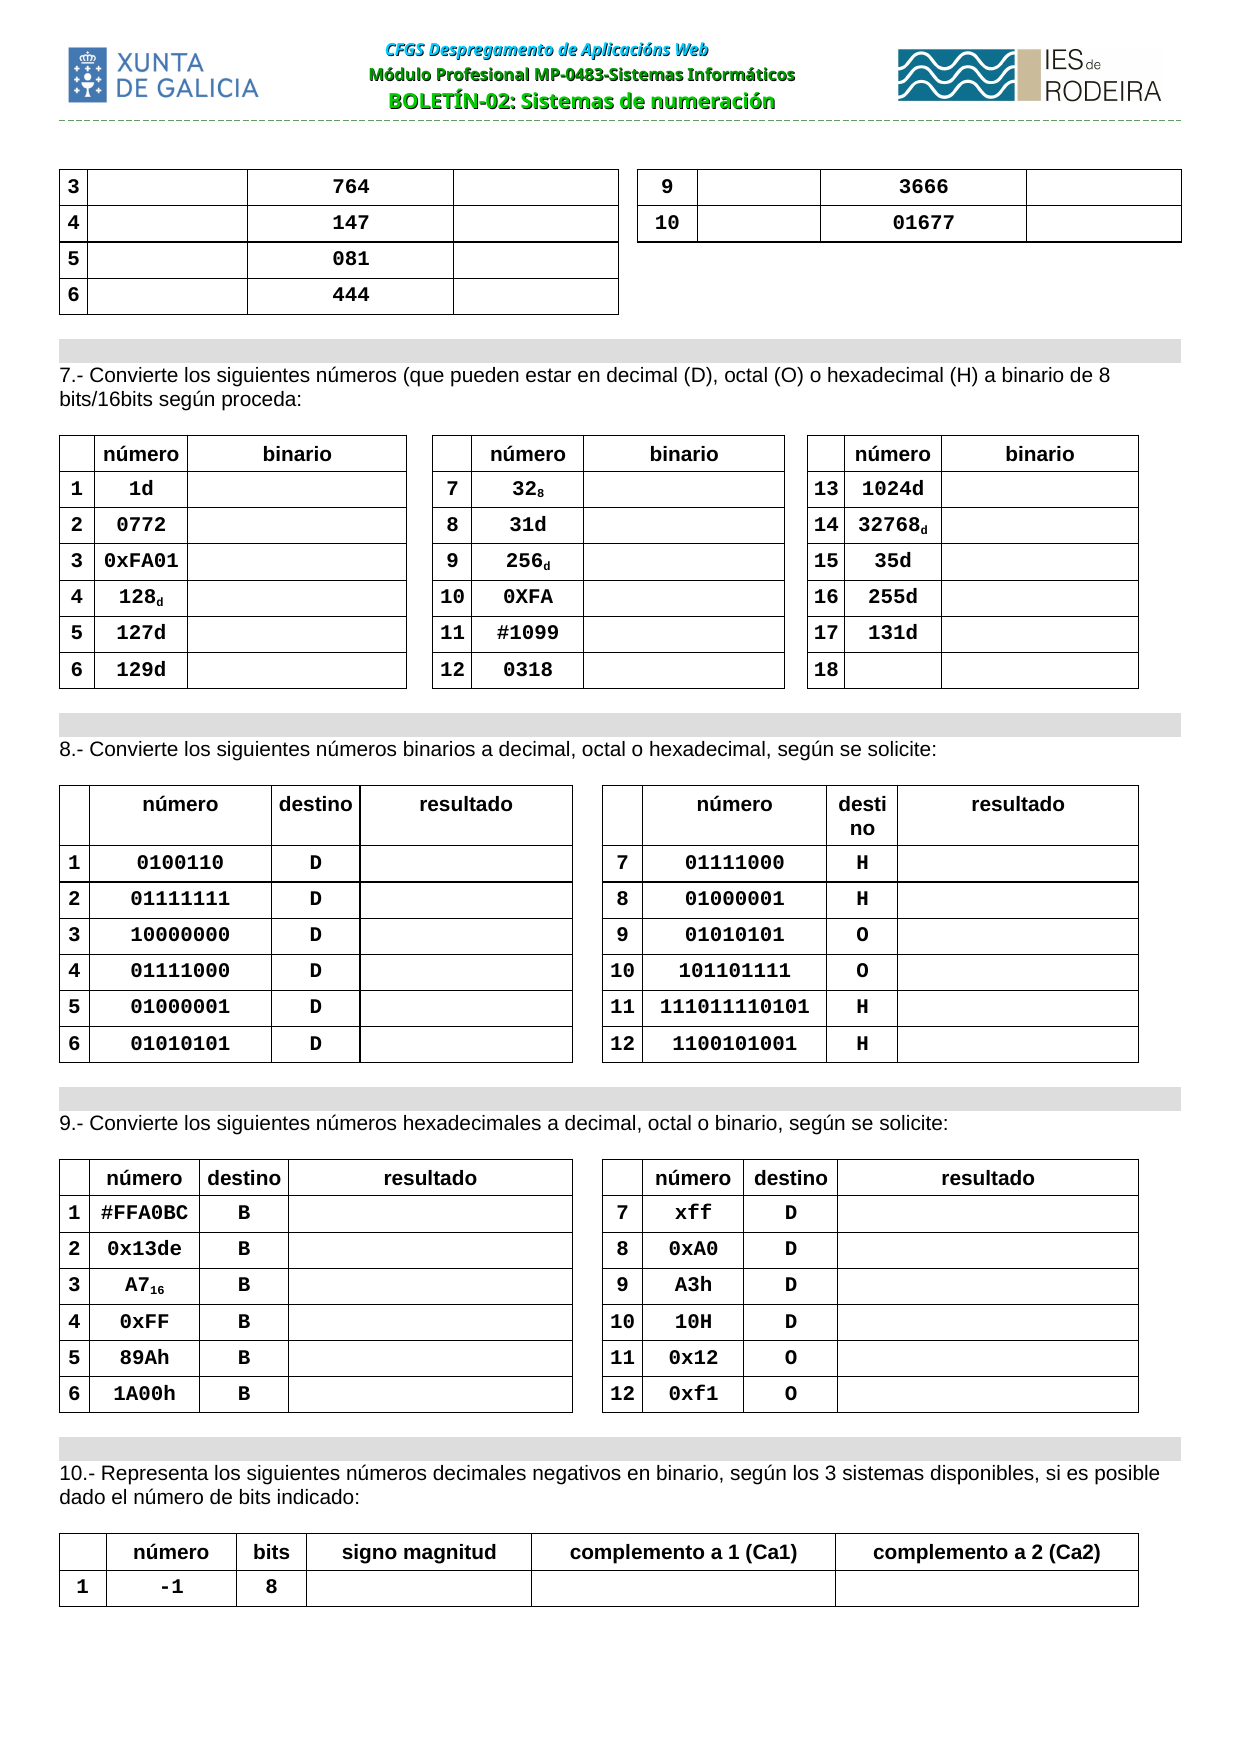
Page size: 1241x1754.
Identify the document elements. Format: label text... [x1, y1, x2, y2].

table_cell 3 [60, 1269, 89, 1304]
table_cell 01111000 [90, 955, 271, 990]
table_cell 8 [237, 1571, 306, 1606]
table_cell 2 [60, 883, 89, 917]
table_cell [1027, 170, 1181, 205]
table_cell B [200, 1305, 288, 1340]
table_header resultado [361, 786, 572, 845]
table_cell 127d [95, 617, 187, 652]
table_cell [698, 170, 820, 205]
table_cell 1A00h [90, 1377, 199, 1412]
table_cell D [272, 919, 359, 954]
table_cell [942, 508, 1138, 543]
table_cell D [272, 883, 359, 917]
table_cell [1026, 243, 1181, 278]
table_cell 35d [845, 544, 941, 579]
table_cell [619, 169, 637, 205]
table_cell [188, 581, 406, 616]
table_cell 11 [603, 991, 642, 1026]
table_cell [821, 278, 1026, 314]
table_cell [785, 652, 807, 688]
table_header [603, 1160, 642, 1195]
table_cell [698, 206, 820, 241]
table_cell 3 [60, 919, 89, 954]
table_cell [573, 954, 602, 990]
table_cell 1024d [845, 472, 941, 507]
table_cell 1 [60, 846, 89, 881]
table_cell D [272, 846, 359, 881]
table_cell #FFA0BC [90, 1196, 199, 1232]
table_cell [785, 580, 807, 616]
table_cell 3666 [821, 170, 1026, 205]
table_cell [619, 241, 637, 278]
table_cell [88, 279, 247, 314]
table_cell O [827, 955, 897, 990]
table_header destino [200, 1160, 288, 1195]
table_cell [361, 919, 572, 954]
table_cell 89Ah [90, 1341, 199, 1376]
table_cell D [272, 955, 359, 990]
table_cell B [200, 1341, 288, 1376]
table_header binario [584, 436, 784, 471]
table_cell 12 [603, 1377, 642, 1412]
table_cell [289, 1196, 572, 1232]
table_cell 15 [808, 544, 844, 579]
table_cell 2 [60, 508, 94, 543]
table_cell [836, 1571, 1138, 1606]
table_cell 3 [60, 170, 87, 205]
table_cell 4 [60, 581, 94, 616]
table_header resultado [289, 1160, 572, 1195]
table_cell 6 [60, 653, 94, 688]
table_cell [289, 1269, 572, 1304]
table_cell [188, 544, 406, 579]
table_cell O [744, 1377, 837, 1412]
table_cell 0100110 [90, 846, 271, 881]
text 8.- Convierte los siguientes números binarios a decimal, octal o hexadecimal, según se solicite: [59, 737, 1181, 761]
table_cell [188, 508, 406, 543]
table_cell 9 [638, 170, 697, 205]
table_cell 31d [472, 508, 583, 543]
table_cell 328 [472, 472, 583, 507]
table_cell 13 [808, 472, 844, 507]
table_cell 0xFF [90, 1305, 199, 1340]
table_cell D [272, 991, 359, 1026]
table_cell [838, 1233, 1138, 1268]
table_cell 8 [603, 883, 642, 917]
picture [897, 48, 1164, 102]
table_cell [838, 1305, 1138, 1340]
table_cell [361, 883, 572, 917]
table_cell 01111111 [90, 883, 271, 917]
table_cell 32768d [845, 508, 941, 543]
text 10.- Representa los siguientes números decimales negativos en binario, según los 3 sistemas disponibles, si es posible dado el número de bits indicado: [59, 1461, 1181, 1509]
table_cell [942, 581, 1138, 616]
table_cell 01000001 [643, 883, 826, 917]
table_cell 01000001 [90, 991, 271, 1026]
table_cell B [200, 1196, 288, 1232]
table_cell B [200, 1269, 288, 1304]
table_cell [785, 616, 807, 652]
table_cell [1026, 278, 1181, 314]
table_cell 4 [60, 1305, 89, 1340]
table_cell [289, 1305, 572, 1340]
table_cell 6 [60, 1027, 89, 1062]
table_cell 081 [248, 243, 453, 278]
table_cell 9 [433, 544, 471, 579]
table_cell 1 [60, 472, 94, 507]
table_cell [88, 170, 247, 205]
table_cell [838, 1269, 1138, 1304]
table_cell 0x13de [90, 1233, 199, 1268]
table_cell 12 [603, 1027, 642, 1062]
table_cell [573, 1376, 602, 1412]
table_cell [289, 1377, 572, 1412]
table_header número [845, 436, 941, 471]
table_cell 0xA0 [643, 1233, 743, 1268]
table_cell [454, 170, 618, 205]
table_cell [573, 845, 602, 881]
table_cell [188, 472, 406, 507]
table_cell B [200, 1377, 288, 1412]
table_cell [898, 991, 1138, 1026]
table_cell [898, 955, 1138, 990]
table_cell 0XFA [472, 581, 583, 616]
table_cell [407, 580, 432, 616]
table_cell [697, 278, 821, 314]
table_cell [785, 471, 807, 507]
table_header [60, 436, 94, 471]
table_cell [573, 1340, 602, 1376]
table_cell [573, 1026, 602, 1062]
table_cell H [827, 846, 897, 881]
table_cell A716 [90, 1269, 199, 1304]
table_cell 10 [433, 581, 471, 616]
table_cell 131d [845, 617, 941, 652]
text 9.- Convierte los siguientes números hexadecimales a decimal, octal o binario, según se solicite: [59, 1111, 1181, 1135]
table_cell [584, 581, 784, 616]
table_cell [584, 472, 784, 507]
table_cell [584, 544, 784, 579]
table_header número [90, 786, 271, 845]
table_cell [289, 1233, 572, 1268]
table_cell [697, 243, 821, 278]
table_cell [88, 206, 247, 241]
table_cell H [827, 1027, 897, 1062]
table_cell #1099 [472, 617, 583, 652]
table_header resultado [898, 786, 1138, 845]
table_cell 9 [603, 1269, 642, 1304]
table_cell -1 [107, 1571, 236, 1606]
table_cell O [827, 919, 897, 954]
table_header [603, 786, 642, 845]
table_cell [637, 278, 697, 314]
table_cell [307, 1571, 531, 1606]
table_header complemento a 2 (Ca2) [836, 1534, 1138, 1569]
table_cell 10 [603, 955, 642, 990]
table_cell [942, 544, 1138, 579]
table_cell 2 [60, 1233, 89, 1268]
table_cell 128d [95, 581, 187, 616]
table_cell 17 [808, 617, 844, 652]
table_cell xff [643, 1196, 743, 1232]
table_header [60, 1160, 89, 1195]
table_cell [838, 1377, 1138, 1412]
table_cell [619, 205, 637, 241]
table_cell 3 [60, 544, 94, 579]
table_header binario [942, 436, 1138, 471]
table_cell 6 [60, 279, 87, 314]
table_cell [1027, 206, 1181, 241]
table_cell [454, 279, 618, 314]
table_cell 147 [248, 206, 453, 241]
table_header número [643, 786, 826, 845]
table_cell [573, 1304, 602, 1340]
table_cell 8 [433, 508, 471, 543]
table_header destino [272, 786, 359, 845]
table_cell [361, 1027, 572, 1062]
table_cell 7 [603, 1196, 642, 1232]
table_cell 0x12 [643, 1341, 743, 1376]
table_cell D [744, 1269, 837, 1304]
table_header destino [827, 786, 897, 845]
table_cell 4 [60, 955, 89, 990]
table_header [573, 1159, 602, 1195]
table_cell 7 [603, 846, 642, 881]
table_cell [573, 1195, 602, 1232]
table_cell 0318 [472, 653, 583, 688]
table_cell 6 [60, 1377, 89, 1412]
table_header [785, 435, 807, 471]
table_cell [407, 471, 432, 507]
table_cell 444 [248, 279, 453, 314]
table_cell 1 [60, 1571, 106, 1606]
table_cell 10H [643, 1305, 743, 1340]
table_cell D [744, 1305, 837, 1340]
table_cell [361, 991, 572, 1026]
table_header [573, 785, 602, 845]
table_cell 0xFA01 [95, 544, 187, 579]
table_cell 0xf1 [643, 1377, 743, 1412]
table_header destino [744, 1160, 837, 1195]
table_cell [188, 653, 406, 688]
table_header [407, 435, 432, 471]
table_cell 111011110101 [643, 991, 826, 1026]
table_cell H [827, 991, 897, 1026]
table_header número [643, 1160, 743, 1195]
table_cell [454, 206, 618, 241]
table_cell 1100101001 [643, 1027, 826, 1062]
table_header número [472, 436, 583, 471]
table_cell [407, 616, 432, 652]
table_header binario [188, 436, 406, 471]
table_cell [407, 652, 432, 688]
table_cell 12 [433, 653, 471, 688]
table_cell [573, 1268, 602, 1304]
table_cell [584, 617, 784, 652]
table_cell [942, 653, 1138, 688]
table_cell 01677 [821, 206, 1026, 241]
table_header complemento a 1 (Ca1) [532, 1534, 835, 1569]
table_cell A3h [643, 1269, 743, 1304]
table_cell 01010101 [90, 1027, 271, 1062]
table_cell 01010101 [643, 919, 826, 954]
table_cell [898, 919, 1138, 954]
table_cell [361, 846, 572, 881]
table_cell D [744, 1196, 837, 1232]
table_cell [637, 243, 697, 278]
table_cell [532, 1571, 835, 1606]
table_cell 18 [808, 653, 844, 688]
table_cell 11 [603, 1341, 642, 1376]
table_cell 101101111 [643, 955, 826, 990]
table_header número [90, 1160, 199, 1195]
table_cell [573, 1232, 602, 1268]
table_cell 5 [60, 1341, 89, 1376]
table_cell 8 [603, 1233, 642, 1268]
table_cell 256d [472, 544, 583, 579]
table_cell [88, 243, 247, 278]
table_cell 9 [603, 919, 642, 954]
table_cell [573, 881, 602, 917]
table_cell 255d [845, 581, 941, 616]
table_cell 764 [248, 170, 453, 205]
table_cell 11 [433, 617, 471, 652]
table_header [433, 436, 471, 471]
table_cell D [272, 1027, 359, 1062]
table_cell 129d [95, 653, 187, 688]
table_cell [454, 243, 618, 278]
table_cell [942, 472, 1138, 507]
table_header [808, 436, 844, 471]
table_header resultado [838, 1160, 1138, 1195]
table_header bits [237, 1534, 306, 1569]
table_cell [898, 1027, 1138, 1062]
table_header signo magnitud [307, 1534, 531, 1569]
table_cell 10 [638, 206, 697, 241]
table_cell [838, 1196, 1138, 1232]
table_cell 14 [808, 508, 844, 543]
table_cell [584, 653, 784, 688]
table_header número [95, 436, 187, 471]
table_cell 10 [603, 1305, 642, 1340]
table_cell 7 [433, 472, 471, 507]
table_cell 01111000 [643, 846, 826, 881]
table_cell [898, 883, 1138, 917]
table_cell 1 [60, 1196, 89, 1232]
table_cell 4 [60, 206, 87, 241]
table_cell H [827, 883, 897, 917]
table_cell 5 [60, 617, 94, 652]
table_cell [898, 846, 1138, 881]
table_cell [821, 243, 1026, 278]
table_cell [289, 1341, 572, 1376]
table_cell O [744, 1341, 837, 1376]
text 7.- Convierte los siguientes números (que pueden estar en decimal (D), octal (O) o hexadecimal (H) a binario de 8 bits/16bits según proceda: [59, 363, 1181, 411]
table_header [60, 1534, 106, 1569]
table_header [60, 786, 89, 845]
table_cell [407, 543, 432, 579]
table_cell [838, 1341, 1138, 1376]
table_cell [407, 507, 432, 543]
table_cell [785, 507, 807, 543]
table_cell 5 [60, 991, 89, 1026]
table_cell [573, 990, 602, 1026]
table_cell 1d [95, 472, 187, 507]
table_cell 16 [808, 581, 844, 616]
table_cell [942, 617, 1138, 652]
table_cell [845, 653, 941, 688]
table_cell 10000000 [90, 919, 271, 954]
table_cell B [200, 1233, 288, 1268]
table_cell 5 [60, 243, 87, 278]
picture [64, 42, 267, 107]
table_cell 0772 [95, 508, 187, 543]
table_header número [107, 1534, 236, 1569]
table_cell [584, 508, 784, 543]
table_cell [188, 617, 406, 652]
table_cell [573, 918, 602, 954]
table_cell [619, 278, 637, 314]
table_cell [361, 955, 572, 990]
table_cell [785, 543, 807, 579]
table_cell D [744, 1233, 837, 1268]
